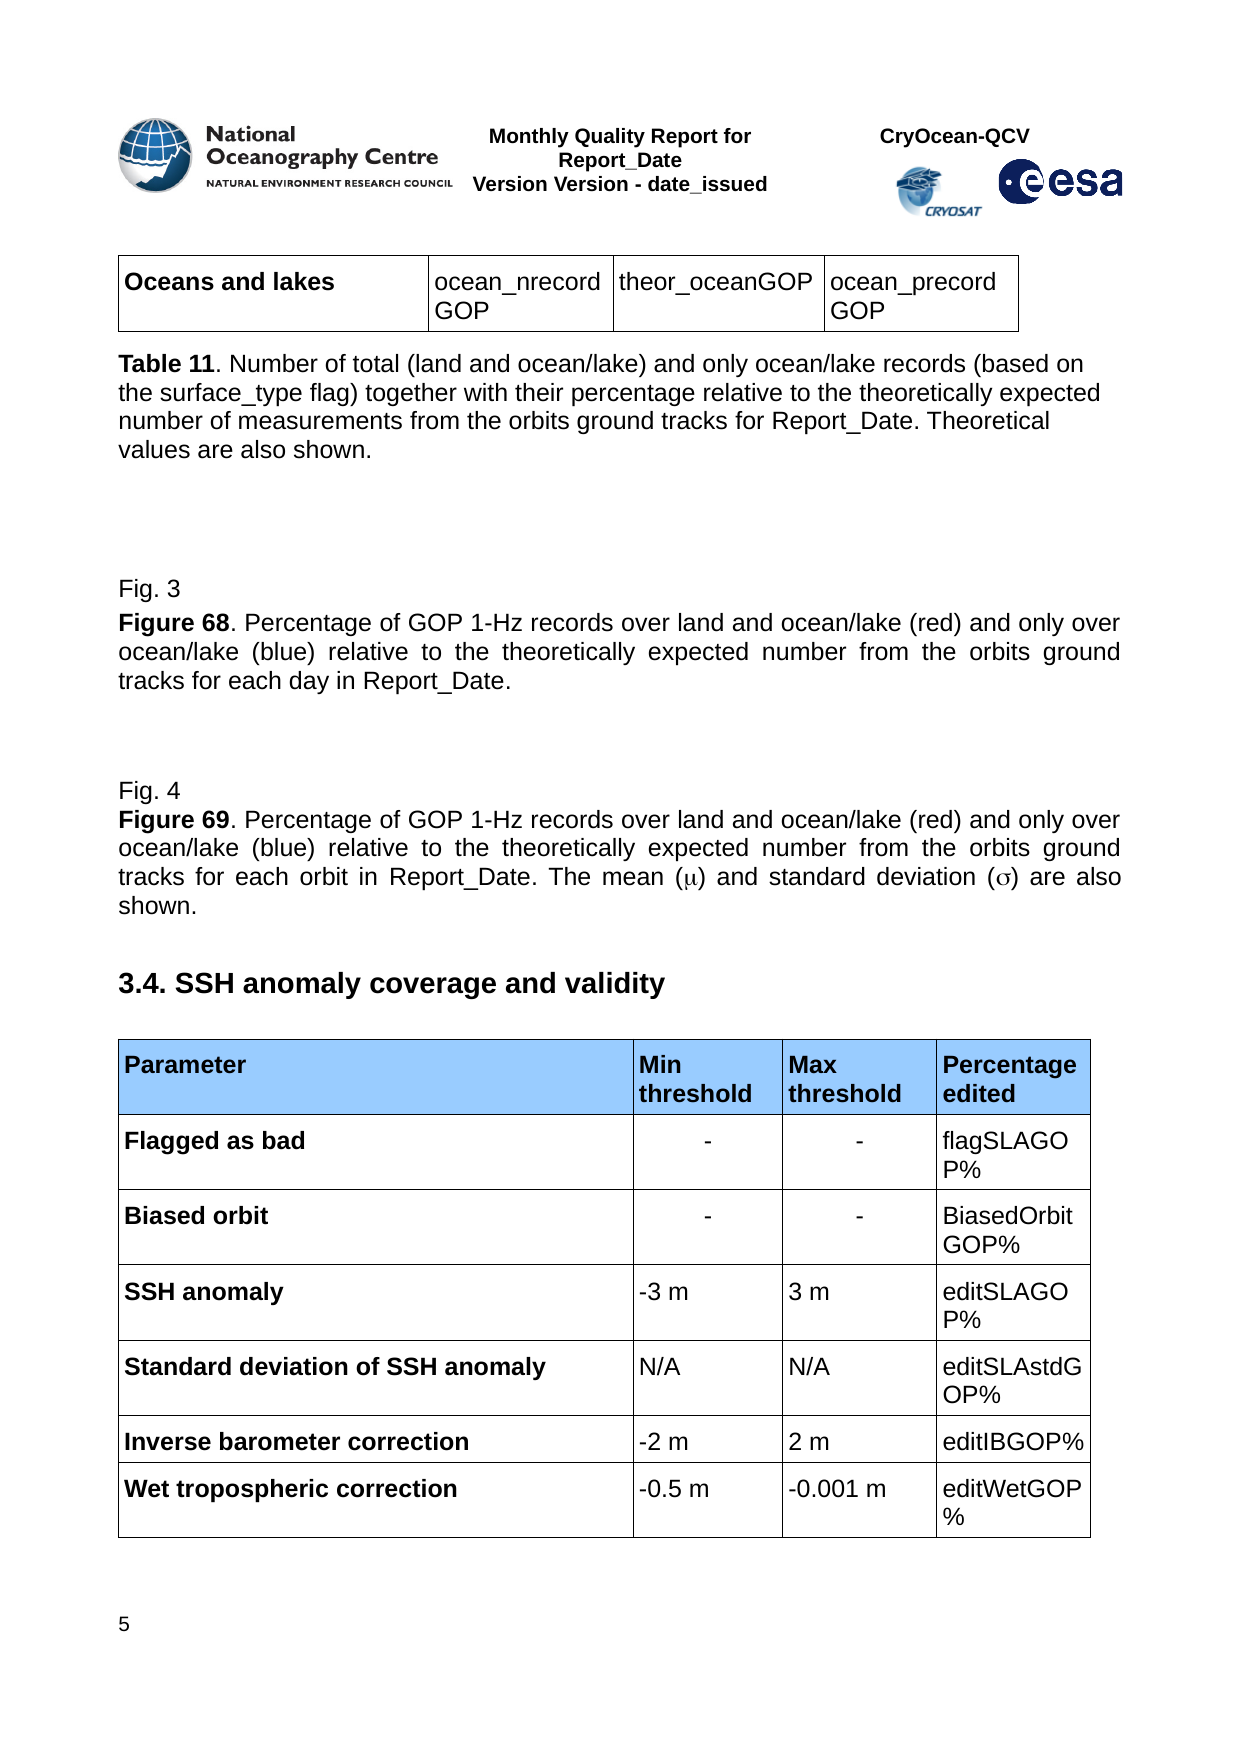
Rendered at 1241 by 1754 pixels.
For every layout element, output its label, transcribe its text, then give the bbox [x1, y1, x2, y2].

table_cell ocean_precordGOP [825, 256, 1018, 331]
table_cell 2 m [783, 1416, 936, 1462]
table_cell Biased orbit [119, 1190, 633, 1264]
text Fig. 4 [118, 776, 1122, 804]
table_cell N/A [634, 1341, 782, 1415]
text Fig. 3 [118, 574, 1122, 602]
table_header Max threshold [783, 1040, 936, 1114]
table_cell 3 m [783, 1265, 936, 1340]
table_cell -2 m [634, 1416, 782, 1462]
table_cell editSLAGOP% [937, 1265, 1090, 1340]
table_header Percentage edited [937, 1040, 1090, 1114]
table_cell flagSLAGOP% [937, 1115, 1090, 1189]
picture [876, 159, 1123, 224]
table_cell ocean_nrecordGOP [429, 256, 613, 331]
text Table 11. Number of total (land and ocean/lake) and only ocean/lake records (based on the surface_type flag) together with their percentage relative to the theoretically expected number of measurements from the orbits ground tracks for Report_Date. Theoretical values are also shown. [118, 349, 1122, 464]
text 3.4. SSH anomaly coverage and validity [118, 966, 1122, 1000]
table_cell - [783, 1190, 936, 1264]
table_cell Oceans and lakes [119, 256, 428, 331]
table_cell - [634, 1115, 782, 1189]
table_cell theor_oceanGOP [614, 256, 824, 331]
table_cell -3 m [634, 1265, 782, 1340]
table_header Parameter [119, 1040, 633, 1114]
table_cell BiasedOrbitGOP% [937, 1190, 1090, 1264]
table_cell editIBGOP% [937, 1416, 1090, 1462]
table_cell -0.5 m [634, 1463, 782, 1537]
table_cell SSH anomaly [119, 1265, 633, 1340]
table_cell -0.001 m [783, 1463, 936, 1537]
table_cell Wet tropospheric correction [119, 1463, 633, 1537]
table_header Min threshold [634, 1040, 782, 1114]
table_cell - [783, 1115, 936, 1189]
picture [118, 118, 453, 193]
table_cell Standard deviation of SSH anomaly [119, 1341, 633, 1415]
table_cell N/A [783, 1341, 936, 1415]
table_cell Inverse barometer correction [119, 1416, 633, 1462]
text Figure 68. Percentage of GOP 1-Hz records over land and ocean/lake (red) and only over ocean/lake (blue) relative to the theoretically expected number from the orbits ground tracks for each day in Report_Date. [118, 608, 1122, 695]
table_cell Flagged as bad [119, 1115, 633, 1189]
table_cell editSLAstdGOP% [937, 1341, 1090, 1415]
table_cell editWetGOP% [937, 1463, 1090, 1537]
table_cell - [634, 1190, 782, 1264]
text Figure 69. Percentage of GOP 1-Hz records over land and ocean/lake (red) and only over ocean/lake (blue) relative to the theoretically expected number from the orbits ground tracks for each orbit in Report_Date. The mean (μ) and standard deviation (σ) are also shown. [118, 804, 1122, 920]
